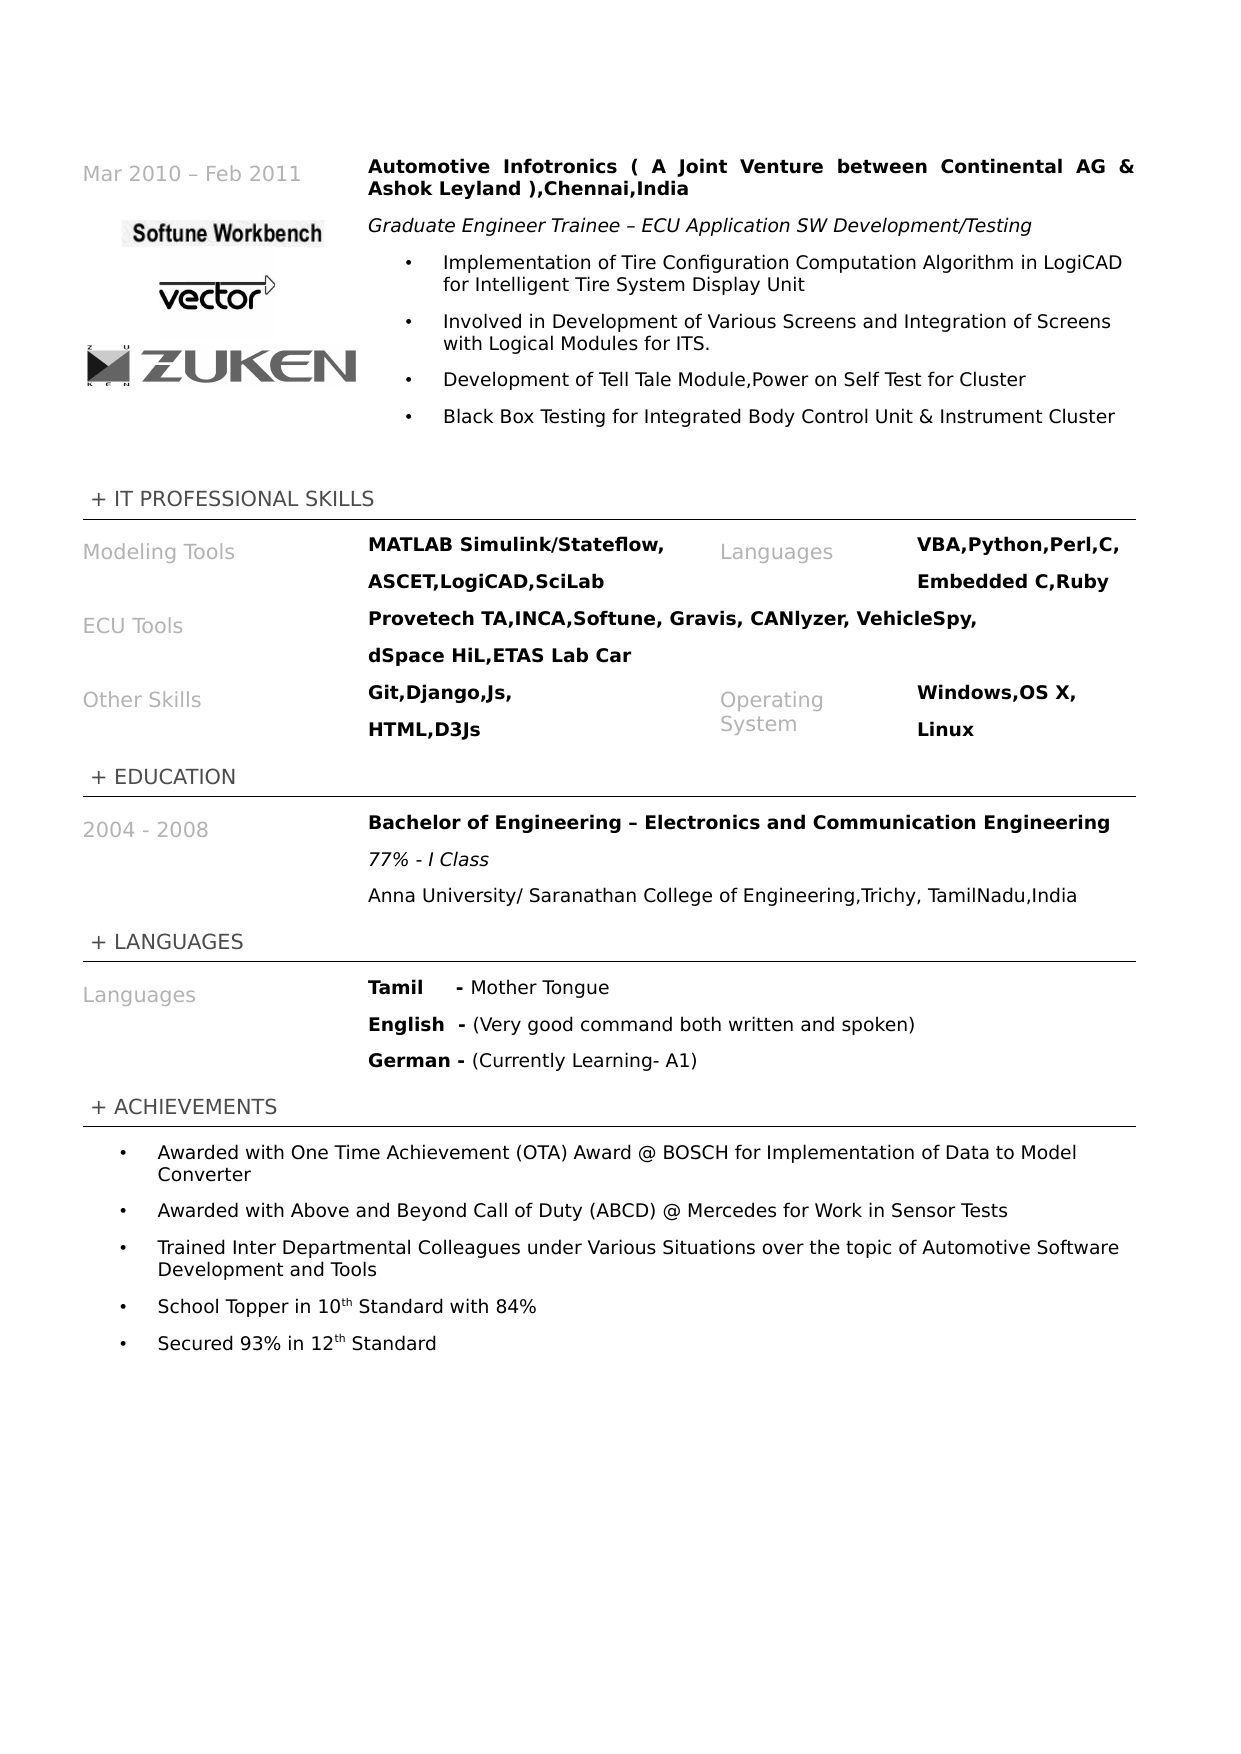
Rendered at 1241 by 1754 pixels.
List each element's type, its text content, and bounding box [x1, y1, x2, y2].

table_cell Mar 2010 – Feb 2011 [75, 149, 360, 472]
table_cell ECU Tools [75, 601, 360, 674]
table_cell Tamil - Mother Tongue English - (Very good command both written and spoken) German - (Currently Learning- A1) [360, 969, 1144, 1080]
table_cell Windows,OS X, Linux [909, 674, 1144, 750]
table_cell Git,Django,Js, HTML,D3Js [360, 674, 712, 750]
table_cell [360, 75, 1144, 149]
table_cell + IT PROFESSIONAL SKILLS [75, 473, 1144, 527]
table_cell Languages [712, 527, 909, 601]
table_cell Bachelor of Engineering – Electronics and Communication Engineering 77% - I Class Anna University/ Saranathan College of Engineering,Trichy, TamilNadu,India [360, 804, 1144, 915]
table_cell Languages [75, 969, 360, 1080]
table_cell VBA,Python,Perl,C, Embedded C,Ruby [909, 527, 1144, 601]
table_cell Automotive Infotronics ( A Joint Venture between Continental AG & Ashok Leyland ),Chennai,India Graduate Engineer Trainee – ECU Application SW Development/Testing Implementation of Tire Configuration Computation Algorithm in LogiCAD for Intelligent Tire System Display Unit Involved in Development of Various Screens and Integration of Screens with Logical Modules for ITS. Development of Tell Tale Module,Power on Self Test for Cluster Black Box Testing for Integrated Body Control Unit & Instrument Cluster [360, 149, 1144, 472]
picture [87, 345, 358, 386]
table_cell Provetech TA,INCA,Softune, Gravis, CANlyzer, VehicleSpy, dSpace HiL,ETAS Lab Car [360, 601, 1144, 674]
table_header + LANGUAGES [75, 915, 1144, 969]
table_cell Awarded with One Time Achievement (OTA) Award @ BOSCH for Implementation of Data to Model Converter Awarded with Above and Beyond Call of Duty (ABCD) @ Mercedes for Work in Sensor Tests Trained Inter Departmental Colleagues under Various Situations over the topic of Automotive Software Development and Tools School Topper in 10th Standard with 84% Secured 93% in 12th Standard [75, 1134, 1144, 1362]
picture [90, 190, 356, 338]
table_cell MATLAB Simulink/Stateflow, ASCET,LogiCAD,SciLab [360, 527, 712, 601]
table_cell Operating System [712, 674, 909, 750]
table_cell Other Skills [75, 674, 360, 750]
table_cell 2004 - 2008 [75, 804, 360, 915]
table_header + EDUCATION [75, 750, 1144, 804]
table_header + ACHIEVEMENTS [75, 1080, 1144, 1134]
table_cell [75, 75, 360, 149]
table_cell Modeling Tools [75, 527, 360, 601]
